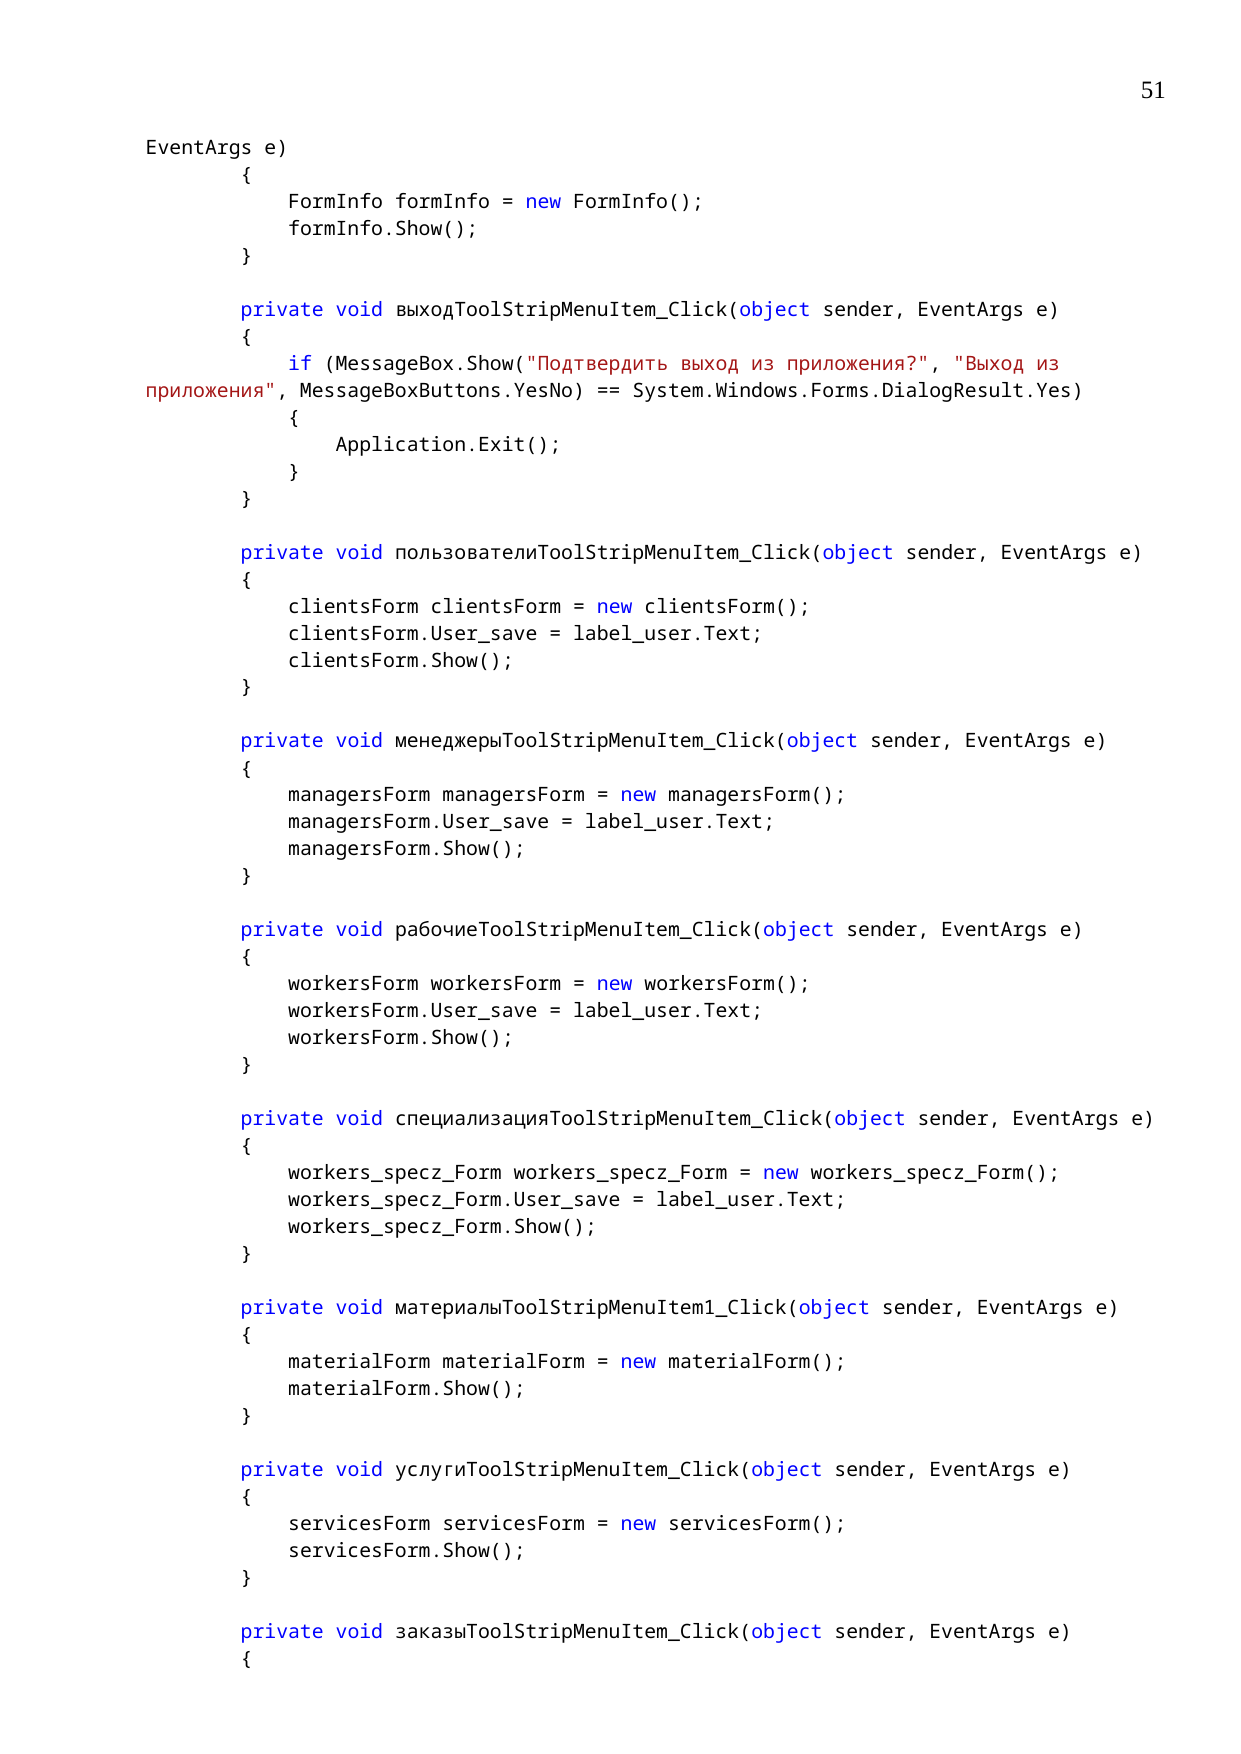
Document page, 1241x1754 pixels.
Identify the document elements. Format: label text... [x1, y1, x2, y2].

text { [145, 1131, 1166, 1158]
text } [145, 1051, 1166, 1077]
text } [145, 457, 1166, 484]
text { [145, 322, 1166, 349]
text { [145, 754, 1166, 781]
text private void пользователиToolStripMenuItem_Click(object sender, EventArgs e) [145, 538, 1166, 565]
text EventArgs e) [145, 133, 1166, 160]
text private void материалыToolStripMenuItem1_Click(object sender, EventArgs e) [145, 1293, 1166, 1320]
text { [145, 403, 1166, 430]
text } [145, 1401, 1166, 1428]
text clientsForm.User_save = label_user.Text; [145, 619, 1166, 646]
text } [145, 673, 1166, 700]
text { [145, 565, 1166, 592]
text { [145, 1320, 1166, 1347]
text managersForm.User_save = label_user.Text; [145, 808, 1166, 835]
text private void выходToolStripMenuItem_Click(object sender, EventArgs e) [145, 295, 1166, 322]
text workersForm.Show(); [145, 1023, 1166, 1051]
text { [145, 160, 1166, 187]
text if (MessageBox.Show("Подтвердить выход из приложения?", "Выход из приложения", MessageBoxButtons.YesNo) == System.Windows.Forms.DialogResult.Yes) [145, 349, 1166, 403]
text { [145, 1644, 1166, 1671]
text private void услугиToolStripMenuItem_Click(object sender, EventArgs e) [145, 1455, 1166, 1482]
text private void специализацияToolStripMenuItem_Click(object sender, EventArgs e) [145, 1104, 1166, 1131]
text } [145, 862, 1166, 889]
text private void менеджерыToolStripMenuItem_Click(object sender, EventArgs e) [145, 727, 1166, 754]
text materialForm.Show(); [145, 1374, 1166, 1401]
text servicesForm servicesForm = new servicesForm(); [145, 1509, 1166, 1536]
text servicesForm.Show(); [145, 1536, 1166, 1563]
text workersForm workersForm = new workersForm(); [145, 969, 1166, 997]
text FormInfo formInfo = new FormInfo(); [145, 187, 1166, 214]
text materialForm materialForm = new materialForm(); [145, 1347, 1166, 1374]
text workers_specz_Form workers_specz_Form = new workers_specz_Form(); [145, 1158, 1166, 1185]
text { [145, 943, 1166, 969]
text clientsForm.Show(); [145, 646, 1166, 673]
text } [145, 484, 1166, 511]
text managersForm.Show(); [145, 835, 1166, 862]
text formInfo.Show(); [145, 214, 1166, 241]
text } [145, 1239, 1166, 1266]
text clientsForm clientsForm = new clientsForm(); [145, 592, 1166, 619]
text private void заказыToolStripMenuItem_Click(object sender, EventArgs e) [145, 1617, 1166, 1644]
text } [145, 241, 1166, 268]
text workers_specz_Form.Show(); [145, 1212, 1166, 1239]
text managersForm managersForm = new managersForm(); [145, 781, 1166, 808]
text workers_specz_Form.User_save = label_user.Text; [145, 1185, 1166, 1212]
text private void рабочиеToolStripMenuItem_Click(object sender, EventArgs e) [145, 916, 1166, 943]
text } [145, 1563, 1166, 1590]
text Application.Exit(); [145, 430, 1166, 457]
text { [145, 1482, 1166, 1509]
text workersForm.User_save = label_user.Text; [145, 997, 1166, 1023]
